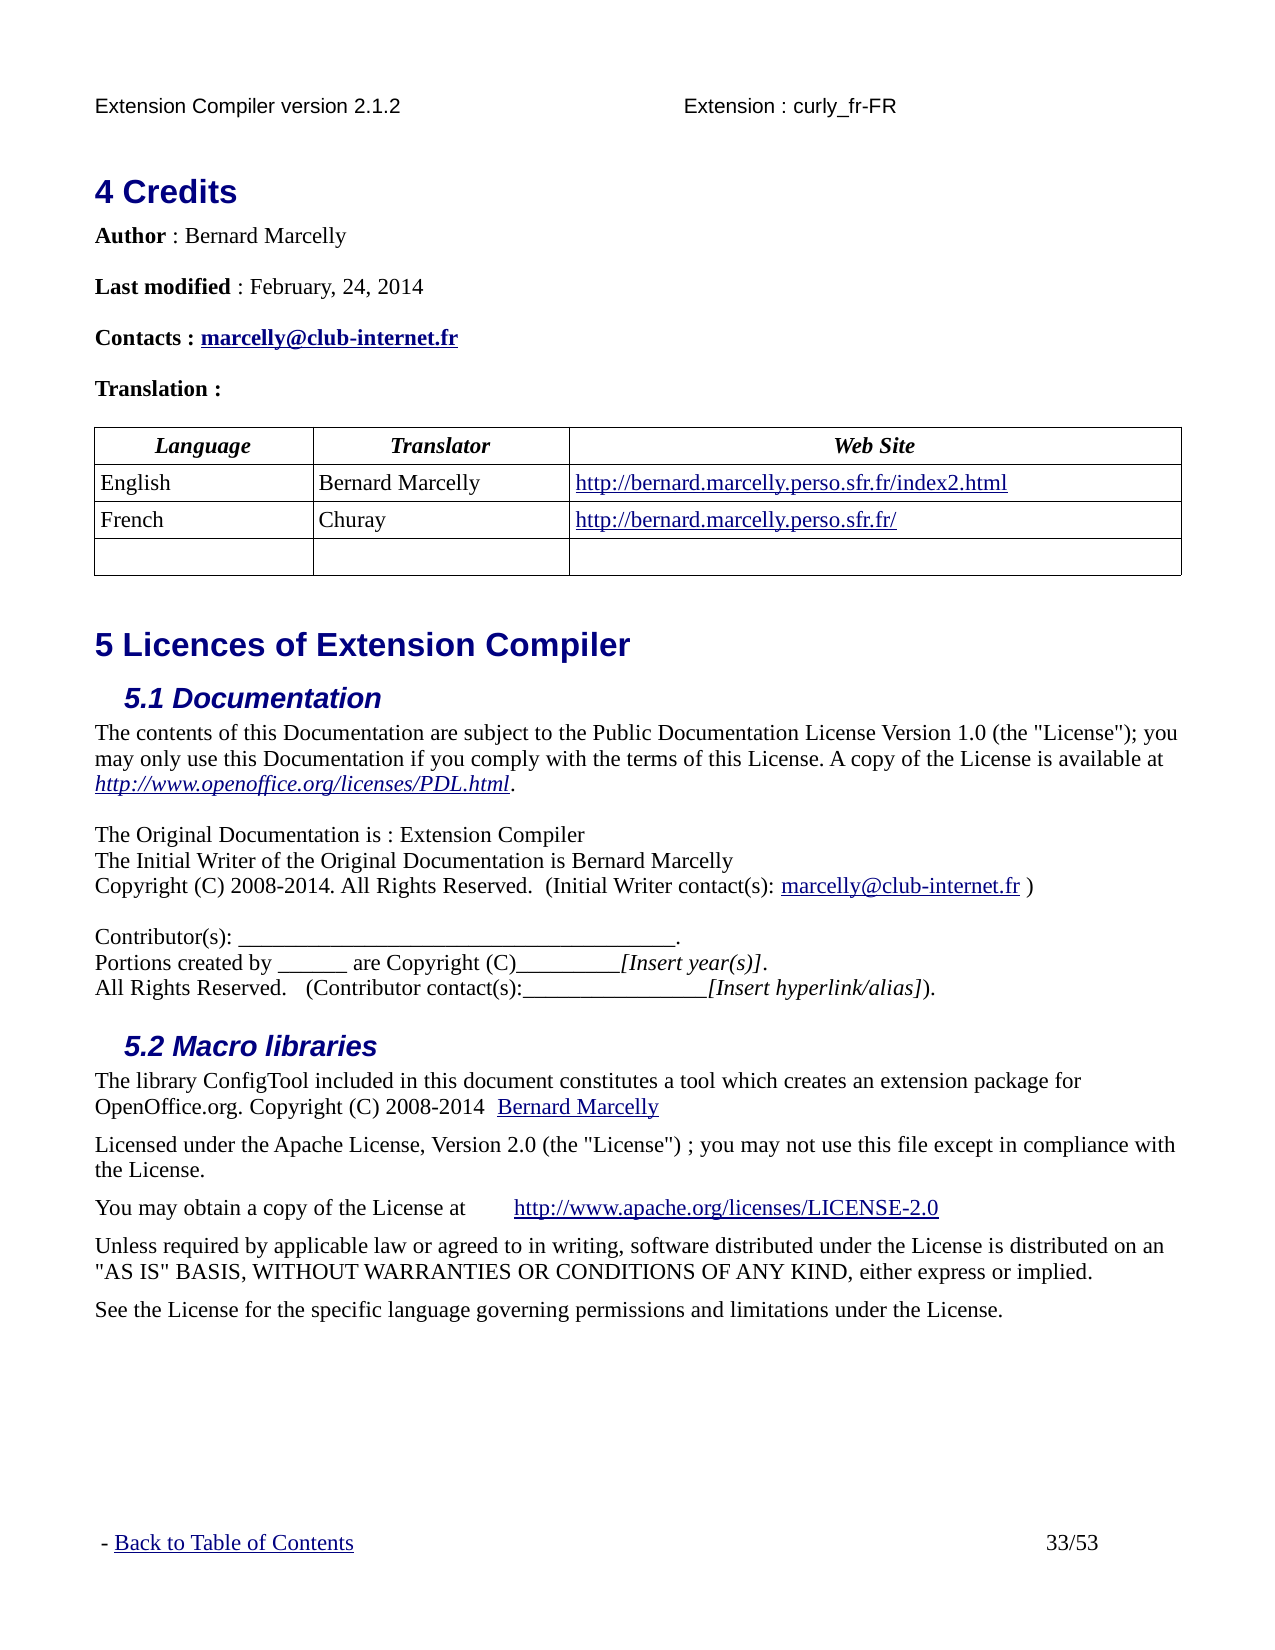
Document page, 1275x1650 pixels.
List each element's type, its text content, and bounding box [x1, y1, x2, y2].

table_cell http://bernard.marcelly.perso.sfr.fr/index2.html [570, 465, 1181, 501]
text Contacts : marcelly@club-internet.fr [94, 324, 1181, 350]
text The Original Documentation is : Extension Compiler [94, 822, 1181, 848]
text Contributor(s): ______________________________________. [94, 924, 1181, 950]
text Translation : [94, 376, 1181, 401]
text The library ConfigTool included in this document constitutes a tool which creates an extension package for OpenOffice.org. Copyright (C) 2008-2014 Bernard Marcelly [94, 1068, 1181, 1119]
table_header Web Site [570, 428, 1181, 464]
table_cell [95, 539, 313, 575]
table_header Language [95, 428, 313, 464]
text All Rights Reserved. (Contributor contact(s):________________[Insert hyperlink/alias]). [94, 975, 1181, 1001]
subtitle Credits [94, 172, 1181, 210]
text See the License for the specific language governing permissions and limitations under the License. [94, 1297, 1181, 1322]
text Author : Bernard Marcelly [94, 222, 1181, 248]
text Last modified : February, 24, 2014 [94, 273, 1181, 299]
subtitle Macro libraries [124, 1030, 1181, 1062]
table_cell http://bernard.marcelly.perso.sfr.fr/ [570, 502, 1181, 538]
text Copyright (C) 2008-2014. All Rights Reserved. (Initial Writer contact(s): marcelly@club-internet.fr ) [94, 873, 1181, 899]
text The Initial Writer of the Original Documentation is Bernard Marcelly [94, 848, 1181, 873]
table_cell Churay [314, 502, 569, 538]
table_header Translator [314, 428, 569, 464]
table_cell [314, 539, 569, 575]
text Portions created by ______ are Copyright (C)_________[Insert year(s)]. [94, 950, 1181, 975]
table_cell French [95, 502, 313, 538]
subtitle Licences of Extension Compiler [94, 626, 1181, 663]
text You may obtain a copy of the License at http://www.apache.org/licenses/LICENSE-2.0 [94, 1195, 1181, 1221]
text The contents of this Documentation are subject to the Public Documentation License Version 1.0 (the "License"); you may only use this Documentation if you comply with the terms of this License. A copy of the License is available at http://www.openoffice.org/licenses/PDL.html. [94, 720, 1181, 797]
table_cell Bernard Marcelly [314, 465, 569, 501]
table_cell [570, 539, 1181, 575]
subtitle Documentation [124, 682, 1181, 714]
text Licensed under the Apache License, Version 2.0 (the "License") ; you may not use this file except in compliance with the License. [94, 1132, 1181, 1183]
table_cell English [95, 465, 313, 501]
text Unless required by applicable law or agreed to in writing, software distributed under the License is distributed on an "AS IS" BASIS, WITHOUT WARRANTIES OR CONDITIONS OF ANY KIND, either express or implied. [94, 1233, 1181, 1284]
